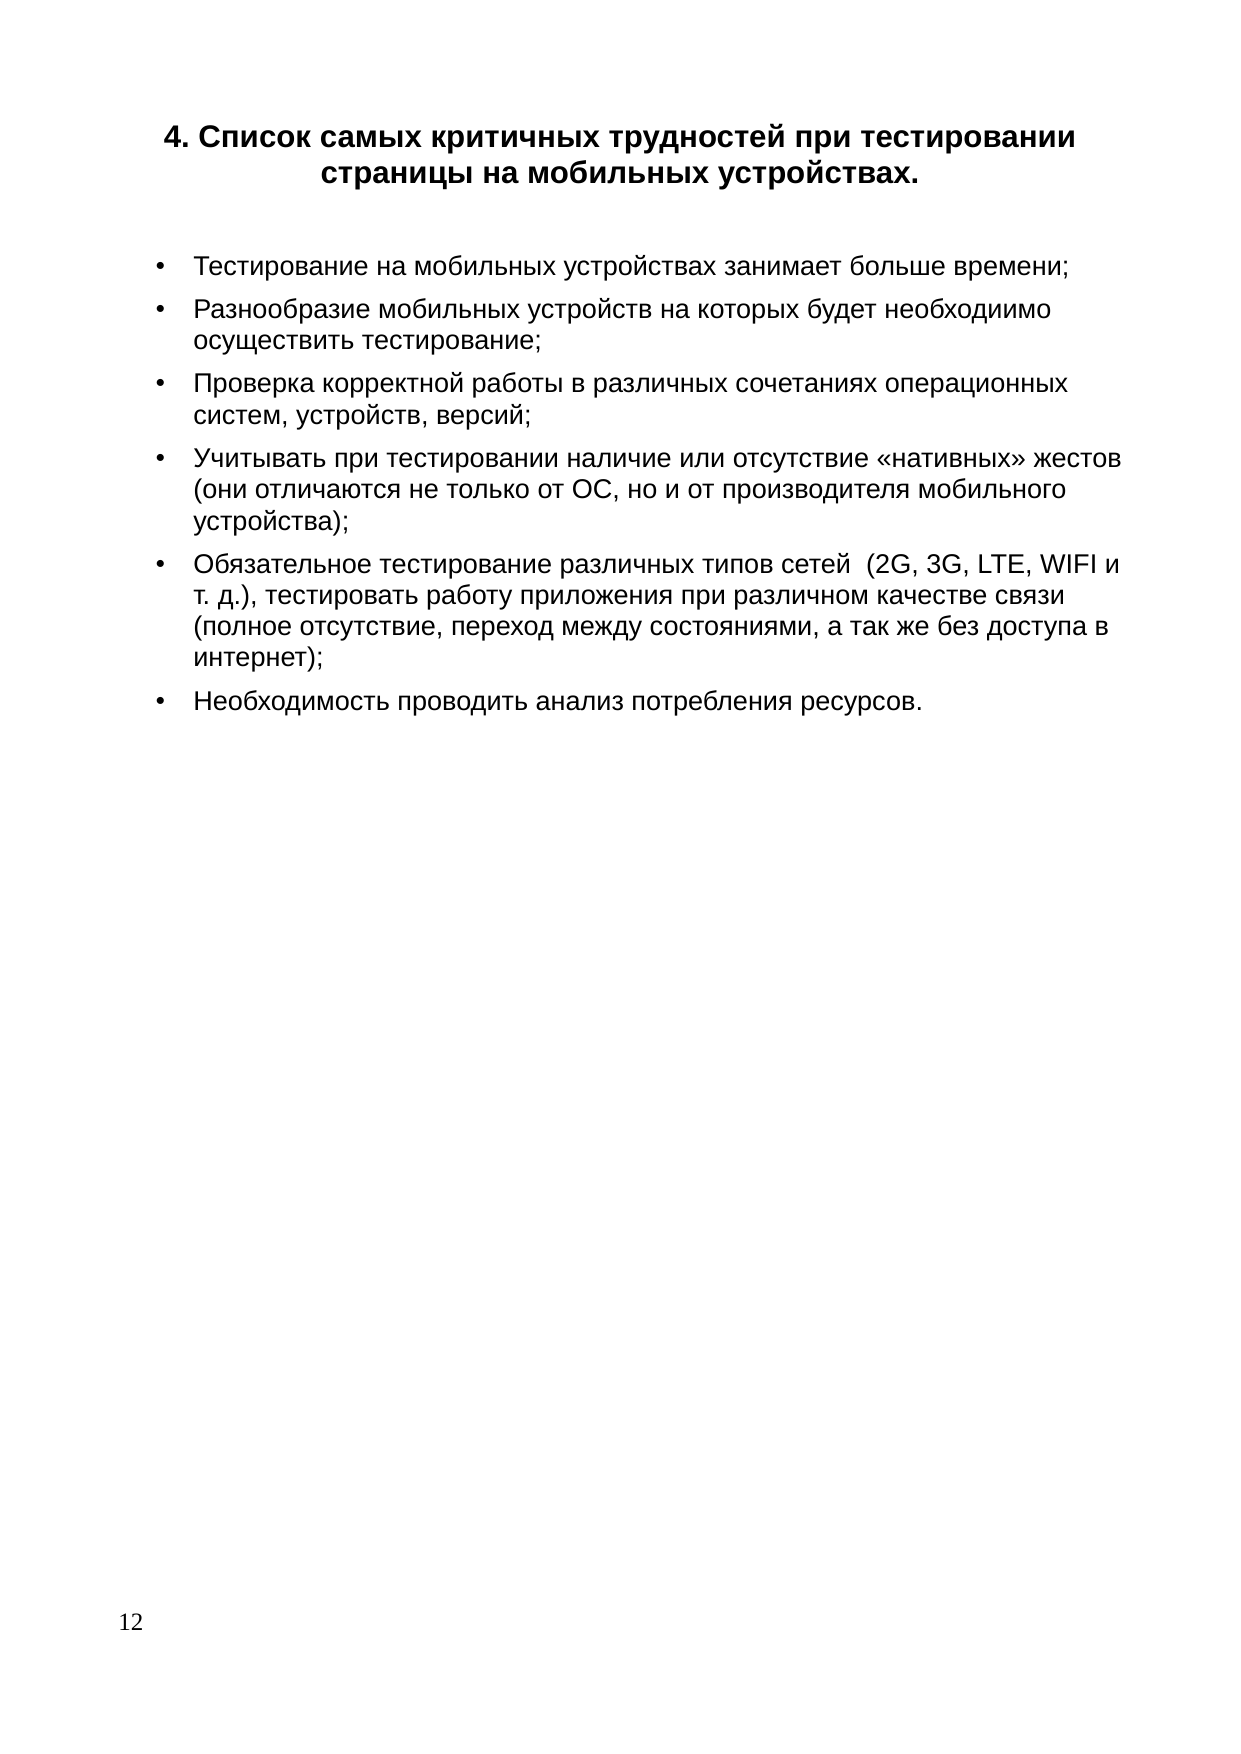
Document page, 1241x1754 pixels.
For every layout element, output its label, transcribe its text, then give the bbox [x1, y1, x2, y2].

list Необходимость проводить анализ потребления ресурсов. [156, 684, 1122, 716]
text 4. Список самых критичных трудностей при тестировании страницы на мобильных устройствах. [118, 118, 1122, 190]
list Учитывать при тестировании наличие или отсутствие «нативных» жестов (они отличаются не только от ОС, но и от производителя мобильного устройства); [156, 442, 1122, 536]
list Разнообразие мобильных устройств на которых будет необходиимо осуществить тестирование; [156, 293, 1122, 356]
list Обязательное тестирование различных типов сетей (2G, 3G, LTE, WIFI и т. д.), тестировать работу приложения при различном качестве связи (полное отсутствие, переход между состояниями, а так же без доступа в интернет); [156, 548, 1122, 673]
list Проверка корректной работы в различных сочетаниях операционных систем, устройств, версий; [156, 367, 1122, 430]
list Тестирование на мобильных устройствах занимает больше времени; [156, 250, 1122, 281]
